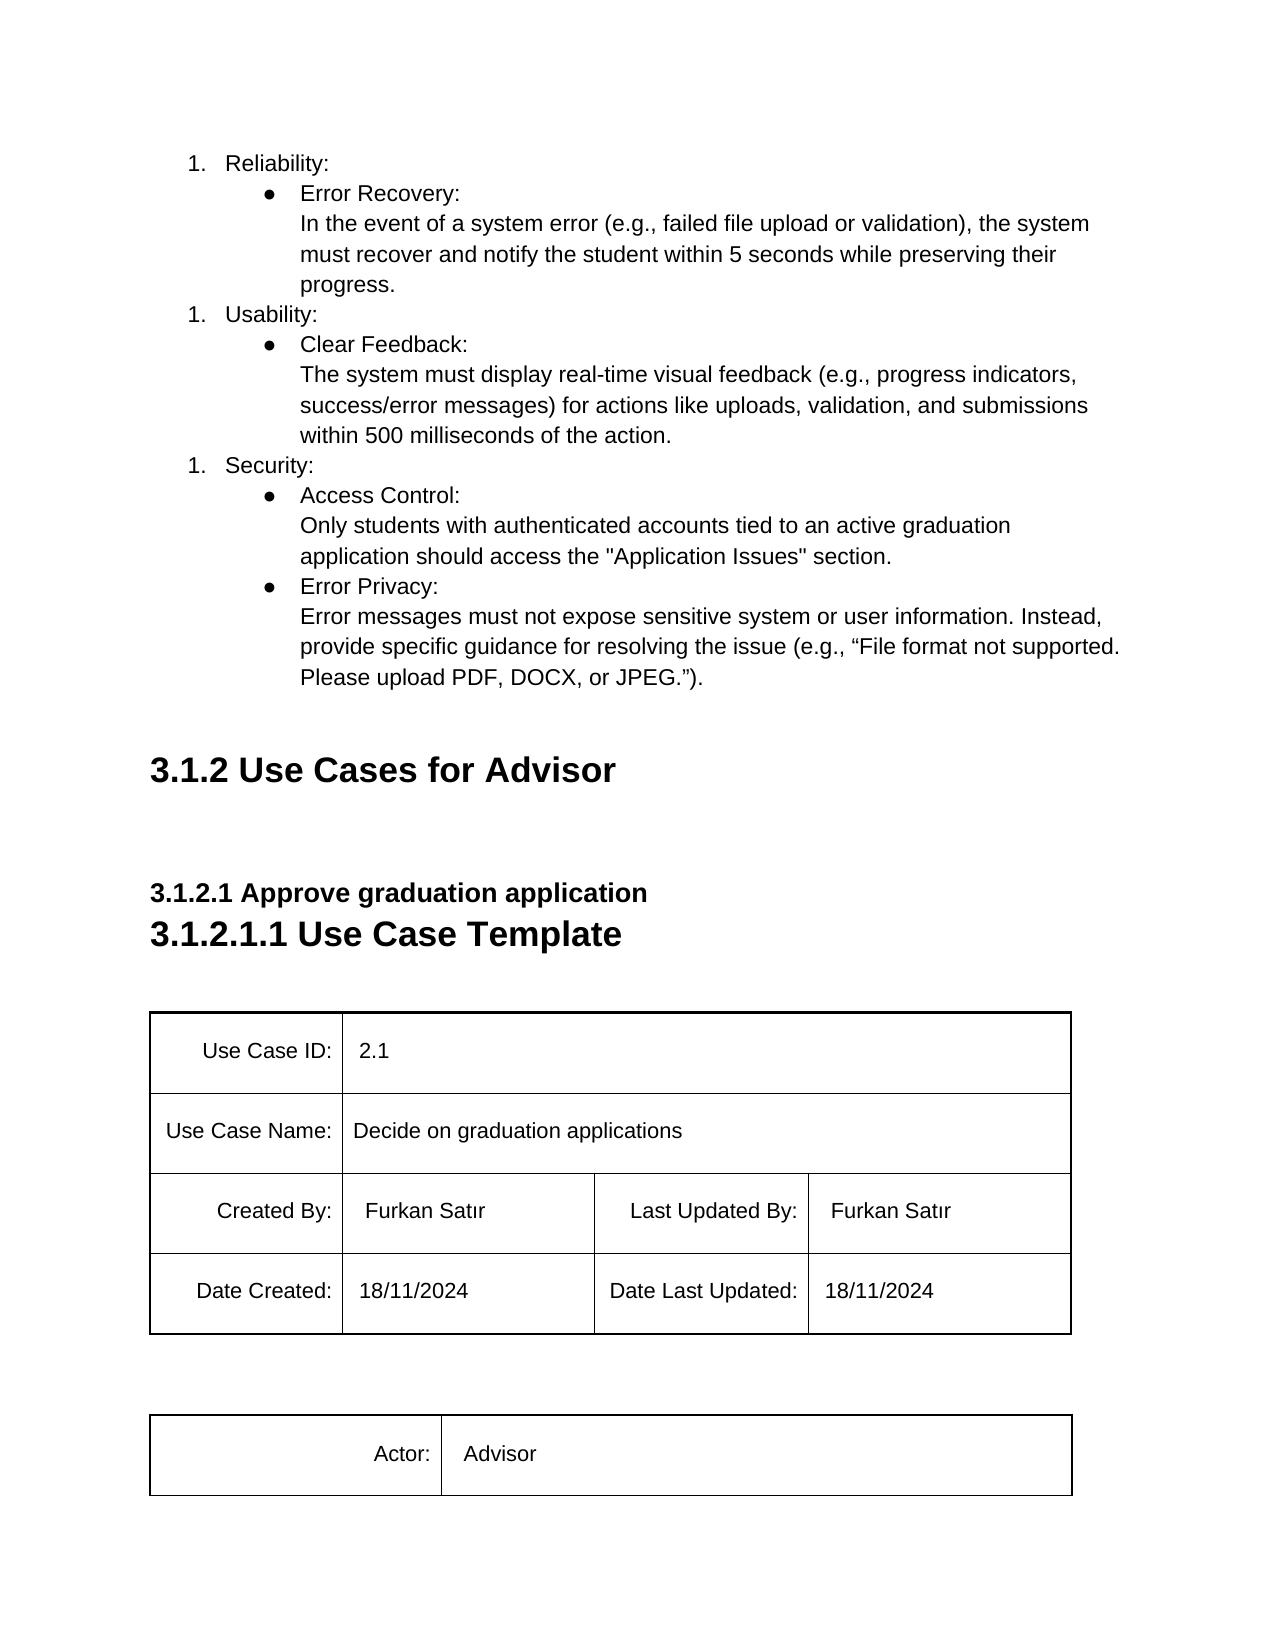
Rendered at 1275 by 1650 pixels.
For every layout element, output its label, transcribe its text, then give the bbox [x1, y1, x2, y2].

list Reliability: [187, 150, 1125, 176]
table_header Advisor [442, 1416, 1071, 1494]
list Error Privacy: Error messages must not expose sensitive system or user information. Instead, provide specific guidance for resolving the issue (e.g., “File format not supported. Please upload PDF, DOCX, or JPEG.”). [262, 573, 1125, 690]
list Access Control: Only students with authenticated accounts tied to an active graduation application should access the "Application Issues" section. [262, 482, 1125, 569]
table_cell Furkan Satır [809, 1174, 1070, 1252]
table_cell Last Updated By: [595, 1174, 808, 1252]
subtitle 3.1.2.1.1 Use Case Template [150, 913, 1125, 953]
subtitle 3.1.2.1 Approve graduation application [150, 877, 1125, 908]
table_cell Date Last Updated: [595, 1254, 808, 1332]
list Clear Feedback: The system must display real-time visual feedback (e.g., progress indicators, success/error messages) for actions like uploads, validation, and submissions within 500 milliseconds of the action. [262, 331, 1125, 448]
table_cell 18/11/2024 [343, 1254, 594, 1332]
table_header Actor: [151, 1416, 441, 1494]
list Usability: [187, 301, 1125, 327]
subtitle 3.1.2 Use Cases for Advisor [150, 749, 1125, 790]
table_cell Use Case Name: [151, 1094, 342, 1172]
table_header Use Case ID: [151, 1014, 342, 1092]
table_cell Created By: [151, 1174, 342, 1252]
table_cell Date Created: [151, 1254, 342, 1332]
table_cell 18/11/2024 [809, 1254, 1070, 1332]
table_cell Decide on graduation applications [343, 1094, 1070, 1172]
list Error Recovery: In the event of a system error (e.g., failed file upload or validation), the system must recover and notify the student within 5 seconds while preserving their progress. [262, 180, 1125, 297]
list Security: [187, 452, 1125, 478]
table_cell Furkan Satır [343, 1174, 594, 1252]
table_header 2.1 [343, 1014, 1070, 1092]
